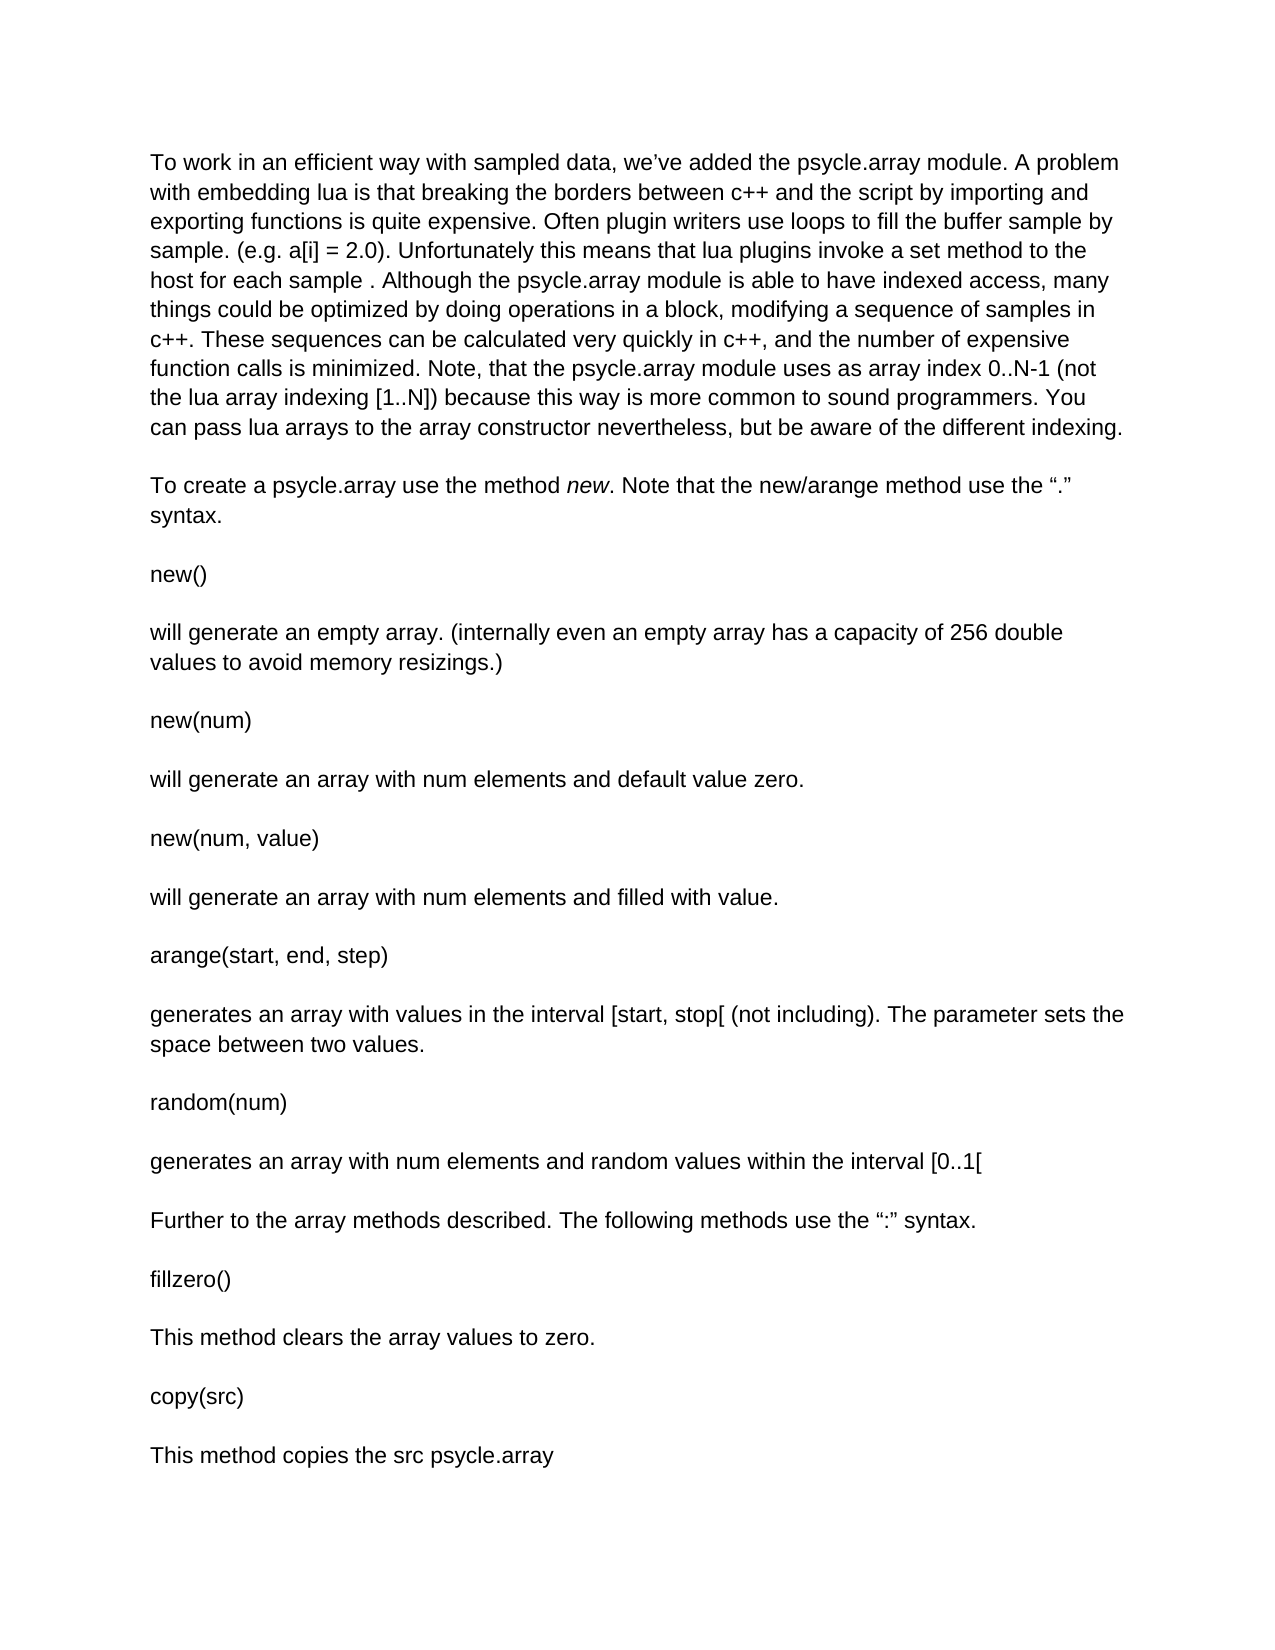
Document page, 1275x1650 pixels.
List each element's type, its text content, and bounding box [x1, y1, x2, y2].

text will generate an empty array. (internally even an empty array has a capacity of 256 double values to avoid memory resizings.) [150, 620, 1125, 675]
text This method copies the src psycle.array [150, 1442, 1125, 1468]
text random(num) [150, 1090, 1125, 1116]
text fillzero() [150, 1266, 1125, 1292]
text will generate an array with num elements and filled with value. [150, 884, 1125, 910]
text new() [150, 561, 1125, 587]
text arange(start, end, step) [150, 943, 1125, 969]
text new(num) [150, 708, 1125, 734]
text To create a psycle.array use the method new. Note that the new/arange method use the “.” syntax. [150, 473, 1125, 528]
text generates an array with values in the interval [start, stop[ (not including). The parameter sets the space between two values. [150, 1002, 1125, 1057]
text copy(src) [150, 1384, 1125, 1409]
text This method clears the array values to zero. [150, 1325, 1125, 1351]
text To work in an efficient way with sampled data, we’ve added the psycle.array module. A problem with embedding lua is that breaking the borders between c++ and the script by importing and exporting functions is quite expensive. Often plugin writers use loops to fill the buffer sample by sample. (e.g. a[i] = 2.0). Unfortunately this means that lua plugins invoke a set method to the host for each sample . Although the psycle.array module is able to have indexed access, many things could be optimized by doing operations in a block, modifying a sequence of samples in c++. These sequences can be calculated very quickly in c++, and the number of expensive function calls is minimized. Note, that the psycle.array module uses as array index 0..N-1 (not the lua array indexing [1..N]) because this way is more common to sound programmers. You can pass lua arrays to the array constructor nevertheless, but be aware of the different indexing. [150, 150, 1125, 440]
text generates an array with num elements and random values within the interval [0..1[ [150, 1149, 1125, 1174]
text will generate an array with num elements and default value zero. [150, 767, 1125, 792]
text Further to the array methods described. The following methods use the “:” syntax. [150, 1207, 1125, 1233]
text new(num, value) [150, 826, 1125, 851]
